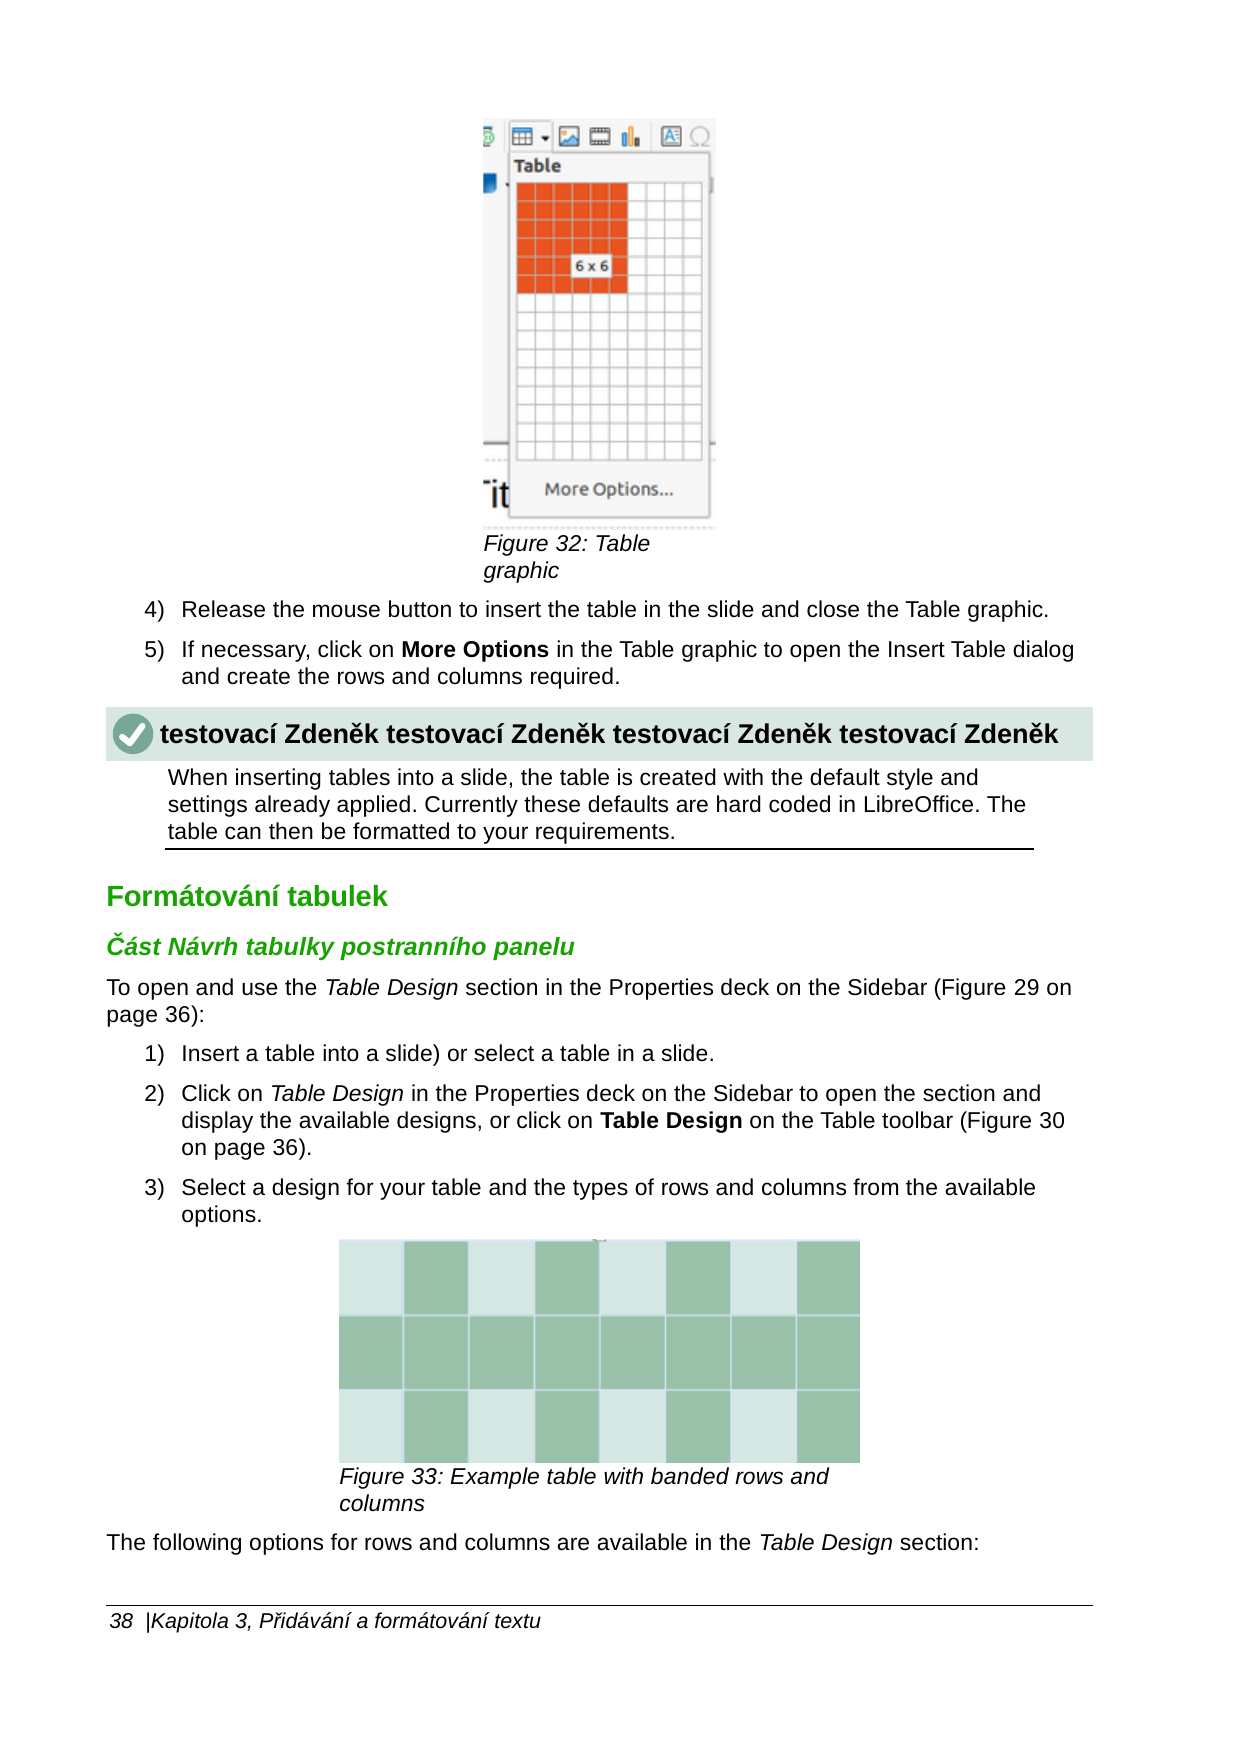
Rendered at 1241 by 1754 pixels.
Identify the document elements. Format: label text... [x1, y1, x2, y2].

list Insert a table into a slide) or select a table in a slide. [164, 1039, 1093, 1067]
text To open and use the Table Design section in the Properties deck on the Sidebar (Figure 29 on page 35): [106, 973, 1093, 1027]
text When inserting tables into a slide, the table is created with the default style and settings already applied. Currently these defaults are hard coded in LibreOffice. The table can then be formatted to your requirements. [164, 761, 1034, 850]
picture [339, 1239, 860, 1463]
list Select a design for your table and the types of rows and columns from the available options. [164, 1173, 1093, 1227]
list Release the mouse button to insert the table in the slide and close the Table graphic. [164, 596, 1093, 623]
subtitle testovací Zdeněk testovací Zdeněk testovací Zdeněk testovací Zdeněk [106, 707, 1093, 761]
subtitle Formátování tabulek [106, 879, 1093, 913]
text The following options for rows and columns are available in the Table Design section: [106, 1529, 1093, 1556]
text Figure 32: Table graphic [483, 530, 716, 584]
list If necessary, click on More Options in the Table graphic to open the Insert Table dialog and create the rows and columns required. [164, 635, 1093, 689]
picture [483, 118, 716, 530]
list Click on Table Design in the Properties deck on the Sidebar to open the section and display the available designs, or click on Table Design on the Table toolbar (Figure 30 on page 35). [164, 1079, 1093, 1160]
subtitle Část Návrh tabulky postranního panelu [106, 931, 1093, 960]
text Figure 33: Example table with banded rows and columns [339, 1463, 860, 1517]
